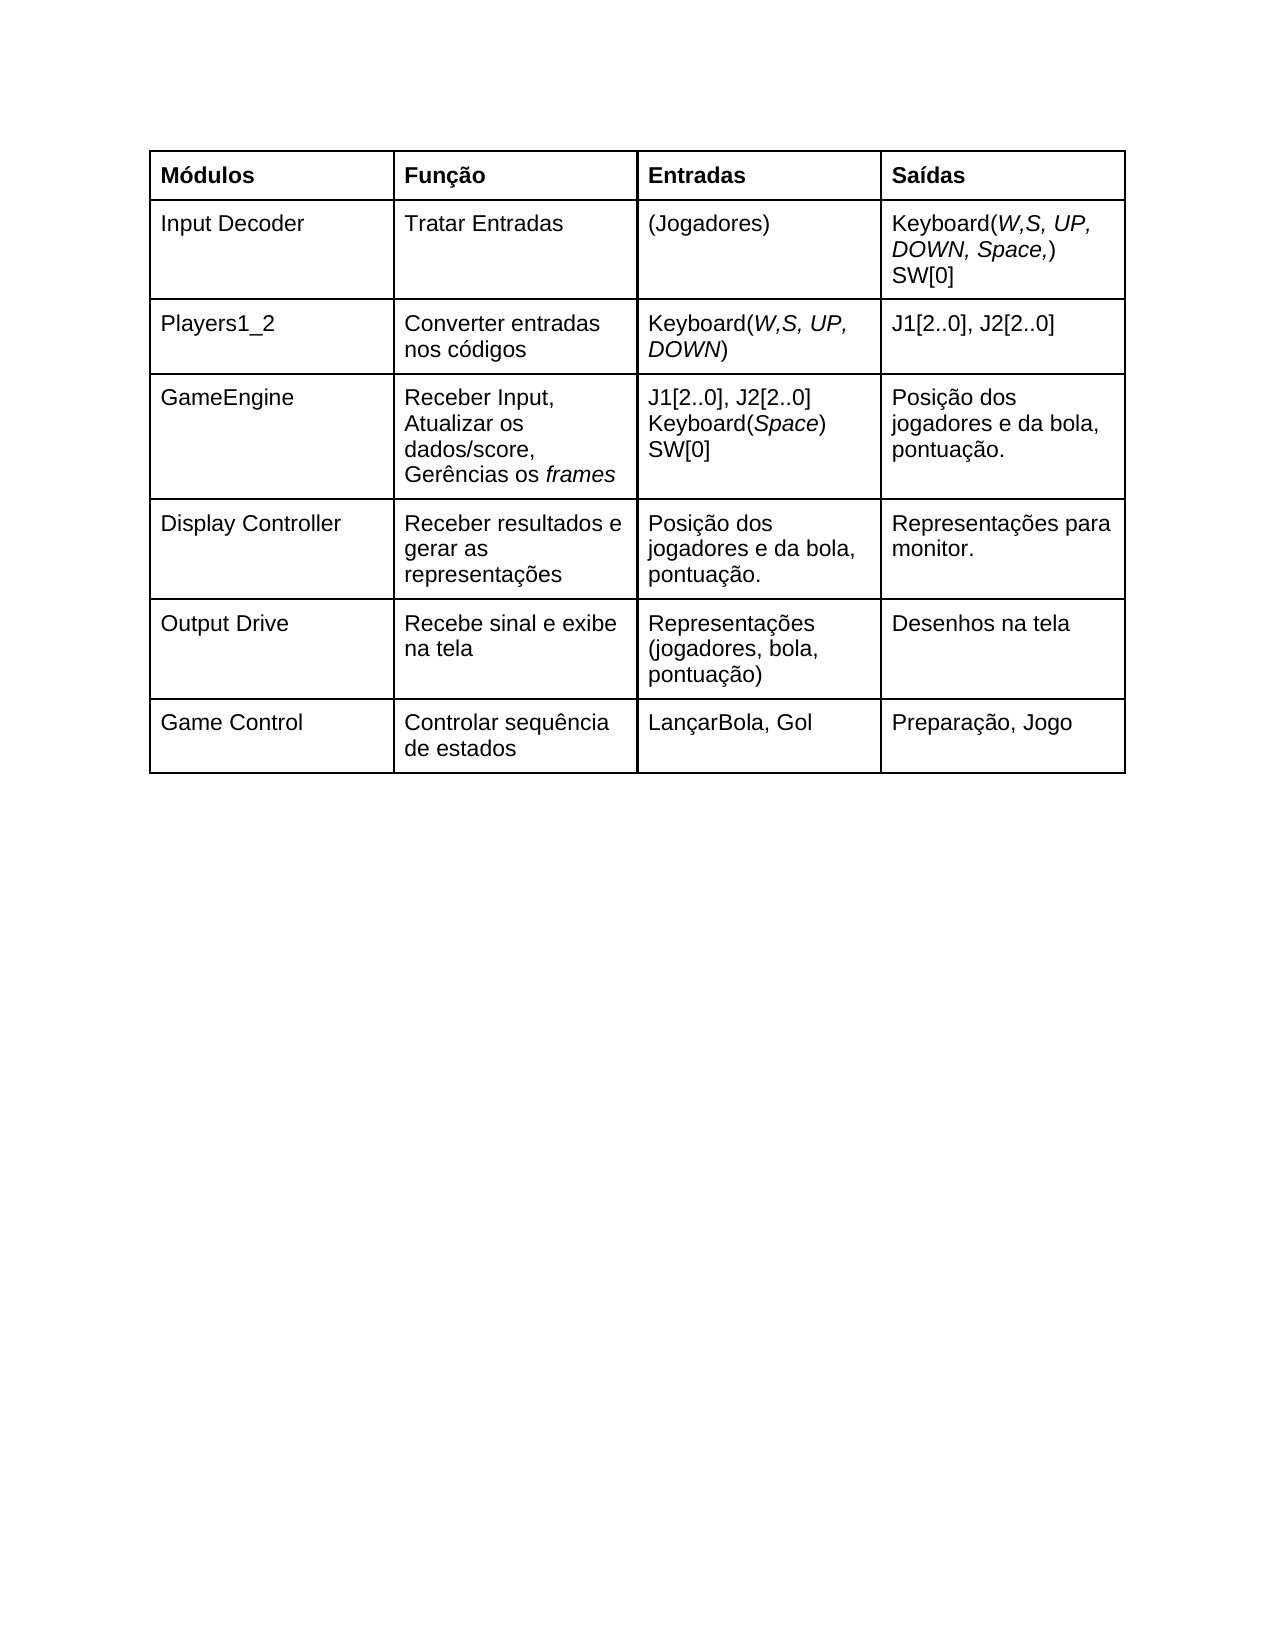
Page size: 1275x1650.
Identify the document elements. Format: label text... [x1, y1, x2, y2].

table_cell Posição dos jogadores e da bola, pontuação. [882, 375, 1124, 498]
table_cell Players1_2 [151, 300, 393, 372]
table_cell Tratar Entradas [395, 201, 636, 298]
table_cell LançarBola, Gol [639, 700, 880, 772]
table_header Entradas [639, 152, 880, 198]
table_cell Posição dos jogadores e da bola, pontuação. [639, 500, 880, 598]
table_cell Input Decoder [151, 201, 393, 298]
table_cell Output Drive [151, 600, 393, 697]
table_cell Converter entradas nos códigos [395, 300, 636, 372]
table_cell Representações (jogadores, bola, pontuação) [639, 600, 880, 697]
table_cell Game Control [151, 700, 393, 772]
table_cell Keyboard(W,S, UP, DOWN) [639, 300, 880, 372]
table_cell Recebe sinal e exibe na tela [395, 600, 636, 697]
table_header Função [395, 152, 636, 198]
table_cell Keyboard(W,S, UP, DOWN, Space,) SW[0] [882, 201, 1124, 298]
table_header Módulos [151, 152, 393, 198]
table_header Saídas [882, 152, 1124, 198]
table_cell Controlar sequência de estados [395, 700, 636, 772]
table_cell J1[2..0], J2[2..0] Keyboard(Space) SW[0] [639, 375, 880, 498]
table_cell Receber Input, Atualizar os dados/score, Gerências os frames [395, 375, 636, 498]
table_cell Display Controller [151, 500, 393, 598]
table_cell Receber resultados e gerar as representações [395, 500, 636, 598]
table_cell Representações para monitor. [882, 500, 1124, 598]
table_cell GameEngine [151, 375, 393, 498]
table_cell Preparação, Jogo [882, 700, 1124, 772]
table_cell J1[2..0], J2[2..0] [882, 300, 1124, 372]
table_cell (Jogadores) [639, 201, 880, 298]
table_cell Desenhos na tela [882, 600, 1124, 697]
